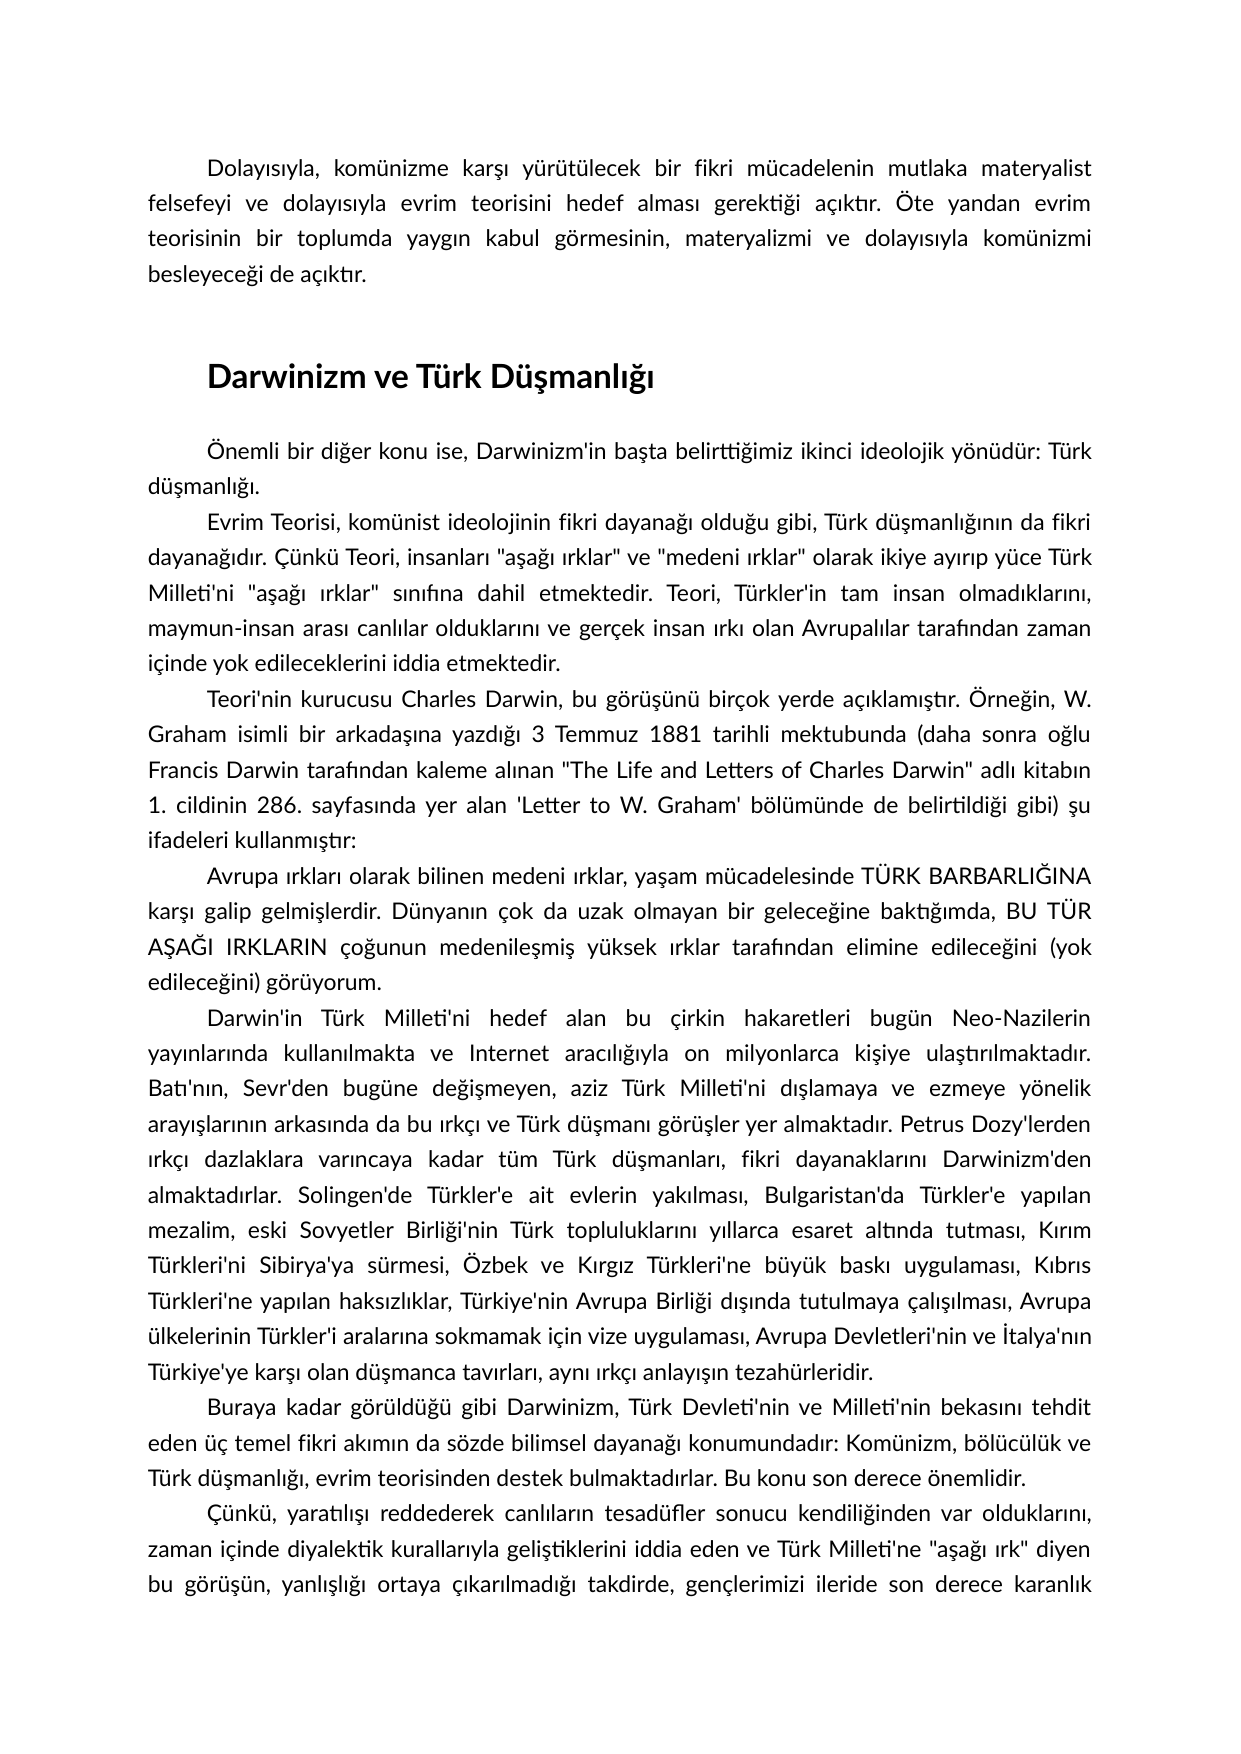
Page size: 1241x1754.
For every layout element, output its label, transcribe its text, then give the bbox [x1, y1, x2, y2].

text Önemli bir diğer konu ise, Darwinizm'in başta belirttiğimiz ikinci ideolojik yönüdür: Türk düşmanlığı. [148, 431, 1093, 502]
text Darwin'in Türk Milleti'ni hedef alan bu çirkin hakaretleri bugün Neo-Nazilerin yayınlarında kullanılmakta ve Internet aracılığıyla on milyonlarca kişiye ulaştırılmaktadır. Batı'nın, Sevr'den bugüne değişmeyen, aziz Türk Milleti'ni dışlamaya ve ezmeye yönelik arayışlarının arkasında da bu ırkçı ve Türk düşmanı görüşler yer almaktadır. Petrus Dozy'lerden ırkçı dazlaklara varıncaya kadar tüm Türk düşmanları, fikri dayanaklarını Darwinizm'den almaktadırlar. Solingen'de Türkler'e ait evlerin yakılması, Bulgaristan'da Türkler'e yapılan mezalim, eski Sovyetler Birliği'nin Türk topluluklarını yıllarca esaret altında tutması, Kırım Türkleri'ni Sibirya'ya sürmesi, Özbek ve Kırgız Türkleri'ne büyük baskı uygulaması, Kıbrıs Türkleri'ne yapılan haksızlıklar, Türkiye'nin Avrupa Birliği dışında tutulmaya çalışılması, Avrupa ülkelerinin Türkler'i aralarına sokmamak için vize uygulaması, Avrupa Devletleri'nin ve İtalya'nın Türkiye'ye karşı olan düşmanca tavırları, aynı ırkçı anlayışın tezahürleridir. [148, 998, 1093, 1387]
text Evrim Teorisi, komünist ideolojinin fikri dayanağı olduğu gibi, Türk düşmanlığının da fikri dayanağıdır. Çünkü Teori, insanları "aşağı ırklar" ve "medeni ırklar" olarak ikiye ayırıp yüce Türk Milleti'ni "aşağı ırklar" sınıfına dahil etmektedir. Teori, Türkler'in tam insan olmadıklarını, maymun-insan arası canlılar olduklarını ve gerçek insan ırkı olan Avrupalılar tarafından zaman içinde yok edileceklerini iddia etmektedir. [148, 502, 1093, 679]
text Buraya kadar görüldüğü gibi Darwinizm, Türk Devleti'nin ve Milleti'nin bekasını tehdit eden üç temel fikri akımın da sözde bilimsel dayanağı konumundadır: Komünizm, bölücülük ve Türk düşmanlığı, evrim teorisinden destek bulmaktadırlar. Bu konu son derece önemlidir. [148, 1387, 1093, 1493]
text Çünkü, yaratılışı reddederek canlıların tesadüfler sonucu kendiliğinden var olduklarını, zaman içinde diyalektik kurallarıyla geliştiklerini iddia eden ve Türk Milleti'ne "aşağı ırk" diyen bu görüşün, yanlışlığı ortaya çıkarılmadığı takdirde, gençlerimizi ileride son derece karanlık [148, 1493, 1093, 1600]
subtitle Darwinizm ve Türk Düşmanlığı [148, 360, 1093, 396]
text Teori'nin kurucusu Charles Darwin, bu görüşünü birçok yerde açıklamıştır. Örneğin, W. Graham isimli bir arkadaşına yazdığı 3 Temmuz 1881 tarihli mektubunda (daha sonra oğlu Francis Darwin tarafından kaleme alınan "The Life and Letters of Charles Darwin" adlı kitabın 1. cildinin 286. sayfasında yer alan 'Letter to W. Graham' bölümünde de belirtildiği gibi) şu ifadeleri kullanmıştır: [148, 679, 1093, 856]
text Avrupa ırkları olarak bilinen medeni ırklar, yaşam mücadelesinde TÜRK BARBARLIĞINA karşı galip gelmişlerdir. Dünyanın çok da uzak olmayan bir geleceğine baktığımda, BU TÜR AŞAĞI IRKLARIN çoğunun medenileşmiş yüksek ırklar tarafından elimine edileceğini (yok edileceğini) görüyorum. [148, 856, 1093, 998]
text Dolayısıyla, komünizme karşı yürütülecek bir fikri mücadelenin mutlaka materyalist felsefeyi ve dolayısıyla evrim teorisini hedef alması gerektiği açıktır. Öte yandan evrim teorisinin bir toplumda yaygın kabul görmesinin, materyalizmi ve dolayısıyla komünizmi besleyeceği de açıktır. [148, 148, 1093, 289]
